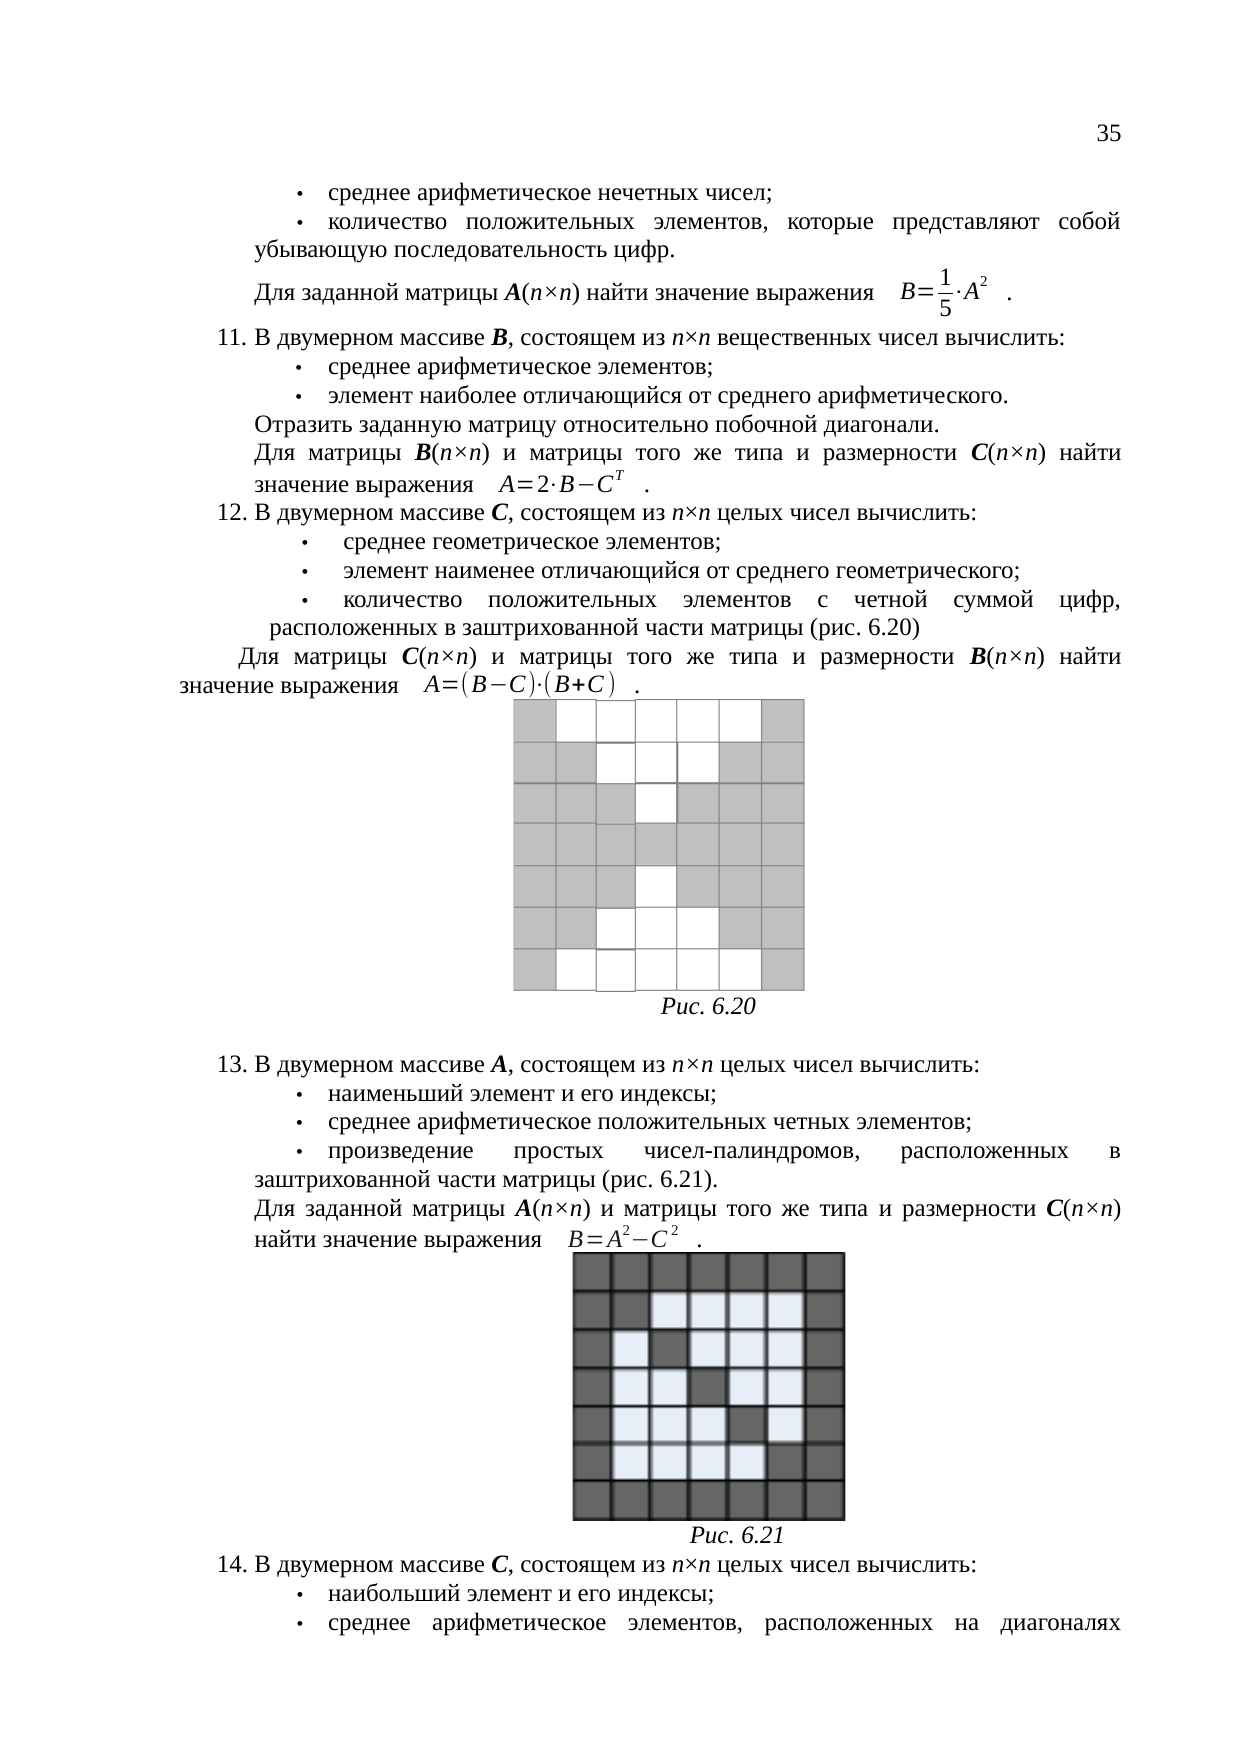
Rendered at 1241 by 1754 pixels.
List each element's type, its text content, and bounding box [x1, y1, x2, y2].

list элемент наиболее отличающийся от среднего арифметического. [254, 380, 1121, 409]
picture [513, 699, 847, 992]
list произведение простых чисел-палиндромов, расположенных в заштрихованной части матрицы (рис. 6.21). [254, 1135, 1121, 1193]
list среднее арифметическое нечетных чисел; [254, 177, 1121, 206]
list В двумерном массиве B, состоящем из n×n вещественных чисел вычислить: [217, 322, 1121, 351]
list В двумерном массиве С, состоящем из n×n целых чисел вычислить: [217, 1549, 1121, 1578]
list количество положительных элементов, которые представляют собой убывающую последовательность цифр. [254, 206, 1121, 263]
picture [572, 1252, 846, 1521]
list наибольший элемент и его индексы; [254, 1578, 1121, 1607]
list среднее арифметическое положительных четных элементов; [254, 1106, 1121, 1135]
list Для матрицы B(n×n) и матрицы того же типа и размерности С(n×n) найти значение выражения . [217, 437, 1121, 497]
list Для заданной матрицы А(n×n) и матрицы того же типа и размерности С(n×n) найти значение выражения . [254, 1193, 1121, 1253]
list элемент наименее отличающийся от среднего геометрического; [269, 555, 1121, 584]
list В двумерном массиве С, состоящем из n×n целых чисел вычислить: [217, 497, 1121, 526]
text Для матрицы С(n×n) и матрицы того же типа и размерности B(n×n) найти значение выражения . [179, 641, 1121, 699]
list наименьший элемент и его индексы; [254, 1078, 1121, 1106]
list Отразить заданную матрицу относительно побочной диагонали. [217, 409, 1121, 437]
list среднее арифметическое элементов; [254, 351, 1121, 380]
list количество положительных элементов с четной суммой цифр, расположенных в заштрихованной части матрицы (рис. 6.20) [269, 584, 1121, 641]
text Рис. 6.21 [572, 1521, 845, 1549]
list Для заданной матрицы А(n×n) найти значение выражения . [217, 263, 1121, 322]
text Рис. 6.20 [513, 992, 846, 1020]
list среднее геометрическое элементов; [269, 526, 1121, 555]
list В двумерном массиве А, состоящем из n×n целых чисел вычислить: [217, 1049, 1121, 1078]
list среднее арифметическое элементов, расположенных на диагоналях [254, 1607, 1121, 1636]
